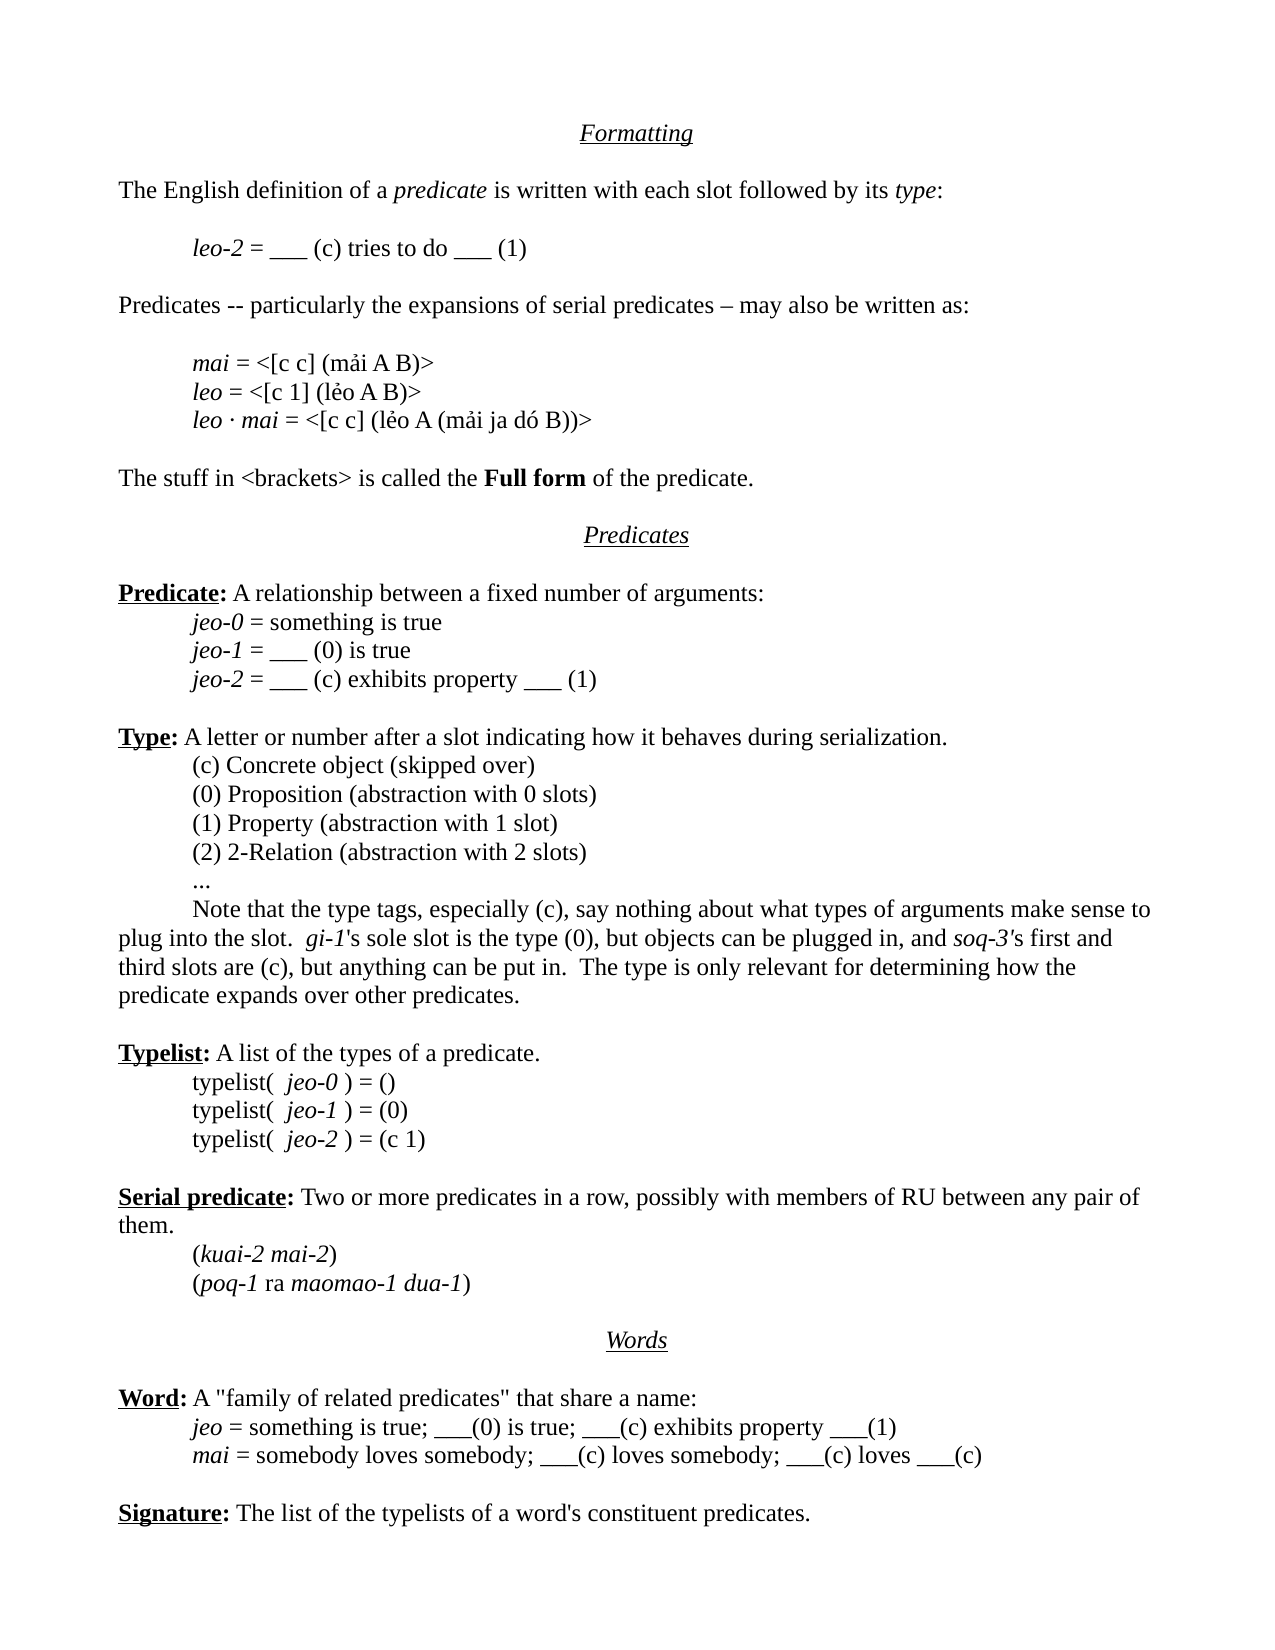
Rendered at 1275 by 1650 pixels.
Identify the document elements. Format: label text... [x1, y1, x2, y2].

text Predicates [118, 521, 1157, 549]
text Predicates -- particularly the expansions of serial predicates – may also be written as: [118, 291, 1157, 319]
text Type: A letter or number after a slot indicating how it behaves during serialization. [118, 722, 1157, 751]
text (2) 2-Relation (abstraction with 2 slots) [118, 837, 1157, 866]
text jeo-0 = something is true [118, 607, 1157, 636]
text (0) Proposition (abstraction with 0 slots) [118, 779, 1157, 808]
text mai = somebody loves somebody; ___(c) loves somebody; ___(c) loves ___(c) [118, 1441, 1157, 1469]
text typelist( jeo-0 ) = () [118, 1067, 1157, 1096]
text (poq-1 ra maomao-1 dua-1) [118, 1268, 1157, 1297]
text typelist( jeo-1 ) = (0) [118, 1096, 1157, 1124]
text typelist( jeo-2 ) = (c 1) [118, 1124, 1157, 1153]
text Typelist: A list of the types of a predicate. [118, 1038, 1157, 1067]
text (c) Concrete object (skipped over) [118, 751, 1157, 779]
text jeo = something is true; ___(0) is true; ___(c) exhibits property ___(1) [118, 1412, 1157, 1441]
text jeo-1 = ___ (0) is true [118, 636, 1157, 664]
text The stuff in <brackets> is called the Full form of the predicate. [118, 463, 1157, 492]
text Predicate: A relationship between a fixed number of arguments: [118, 578, 1157, 607]
text leo-2 = ___ (c) tries to do ___ (1) [118, 233, 1157, 262]
text jeo-2 = ___ (c) exhibits property ___ (1) [118, 664, 1157, 693]
text mai = <[c c] (mải A B)> [118, 348, 1157, 377]
text leo · mai = <[c c] (lẻo A (mải ja dó B))> [118, 406, 1157, 434]
text Word: A "family of related predicates" that share a name: [118, 1383, 1157, 1412]
text Note that the type tags, especially (c), say nothing about what types of arguments make sense to plug into the slot. gi-1's sole slot is the type (0), but objects can be plugged in, and soq-3's first and third slots are (c), but anything can be put in. The type is only relevant for determining how the predicate expands over other predicates. [118, 894, 1157, 1009]
text Signature: The list of the typelists of a word's constituent predicates. [118, 1498, 1157, 1527]
text (kuai-2 mai-2) [118, 1239, 1157, 1268]
text (1) Property (abstraction with 1 slot) [118, 808, 1157, 837]
text Serial predicate: Two or more predicates in a row, possibly with members of RU between any pair of them. [118, 1182, 1157, 1239]
text The English definition of a predicate is written with each slot followed by its type: [118, 176, 1157, 204]
text Words [118, 1326, 1157, 1354]
text Formatting [118, 118, 1157, 147]
text ... [118, 866, 1157, 894]
text leo = <[c 1] (lẻo A B)> [118, 377, 1157, 406]
